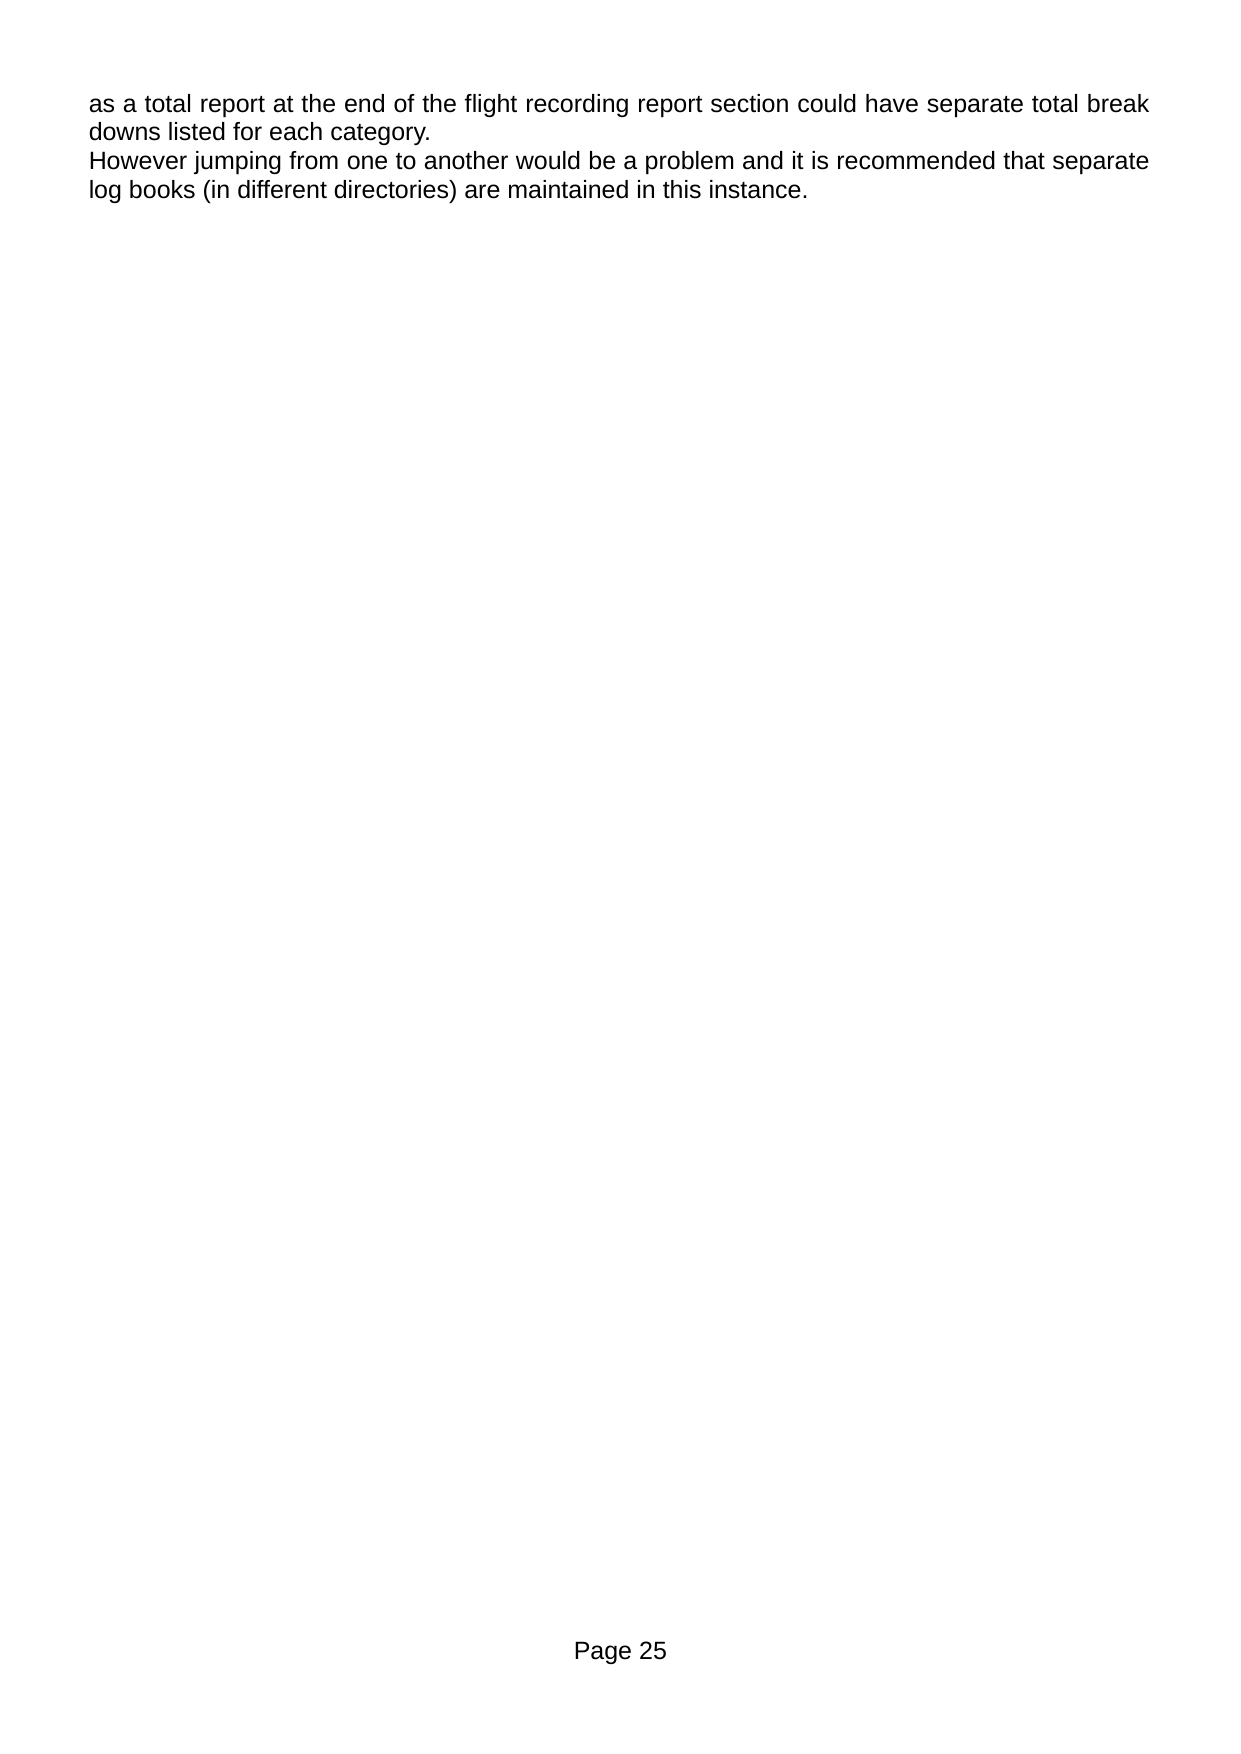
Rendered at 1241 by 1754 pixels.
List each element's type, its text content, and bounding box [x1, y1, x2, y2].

text However jumping from one to another would be a problem and it is recommended that separate log books (in different directories) are maintained in this instance. [88, 146, 1152, 203]
text as a total report at the end of the flight recording report section could have separate total break downs listed for each category. [88, 88, 1152, 146]
